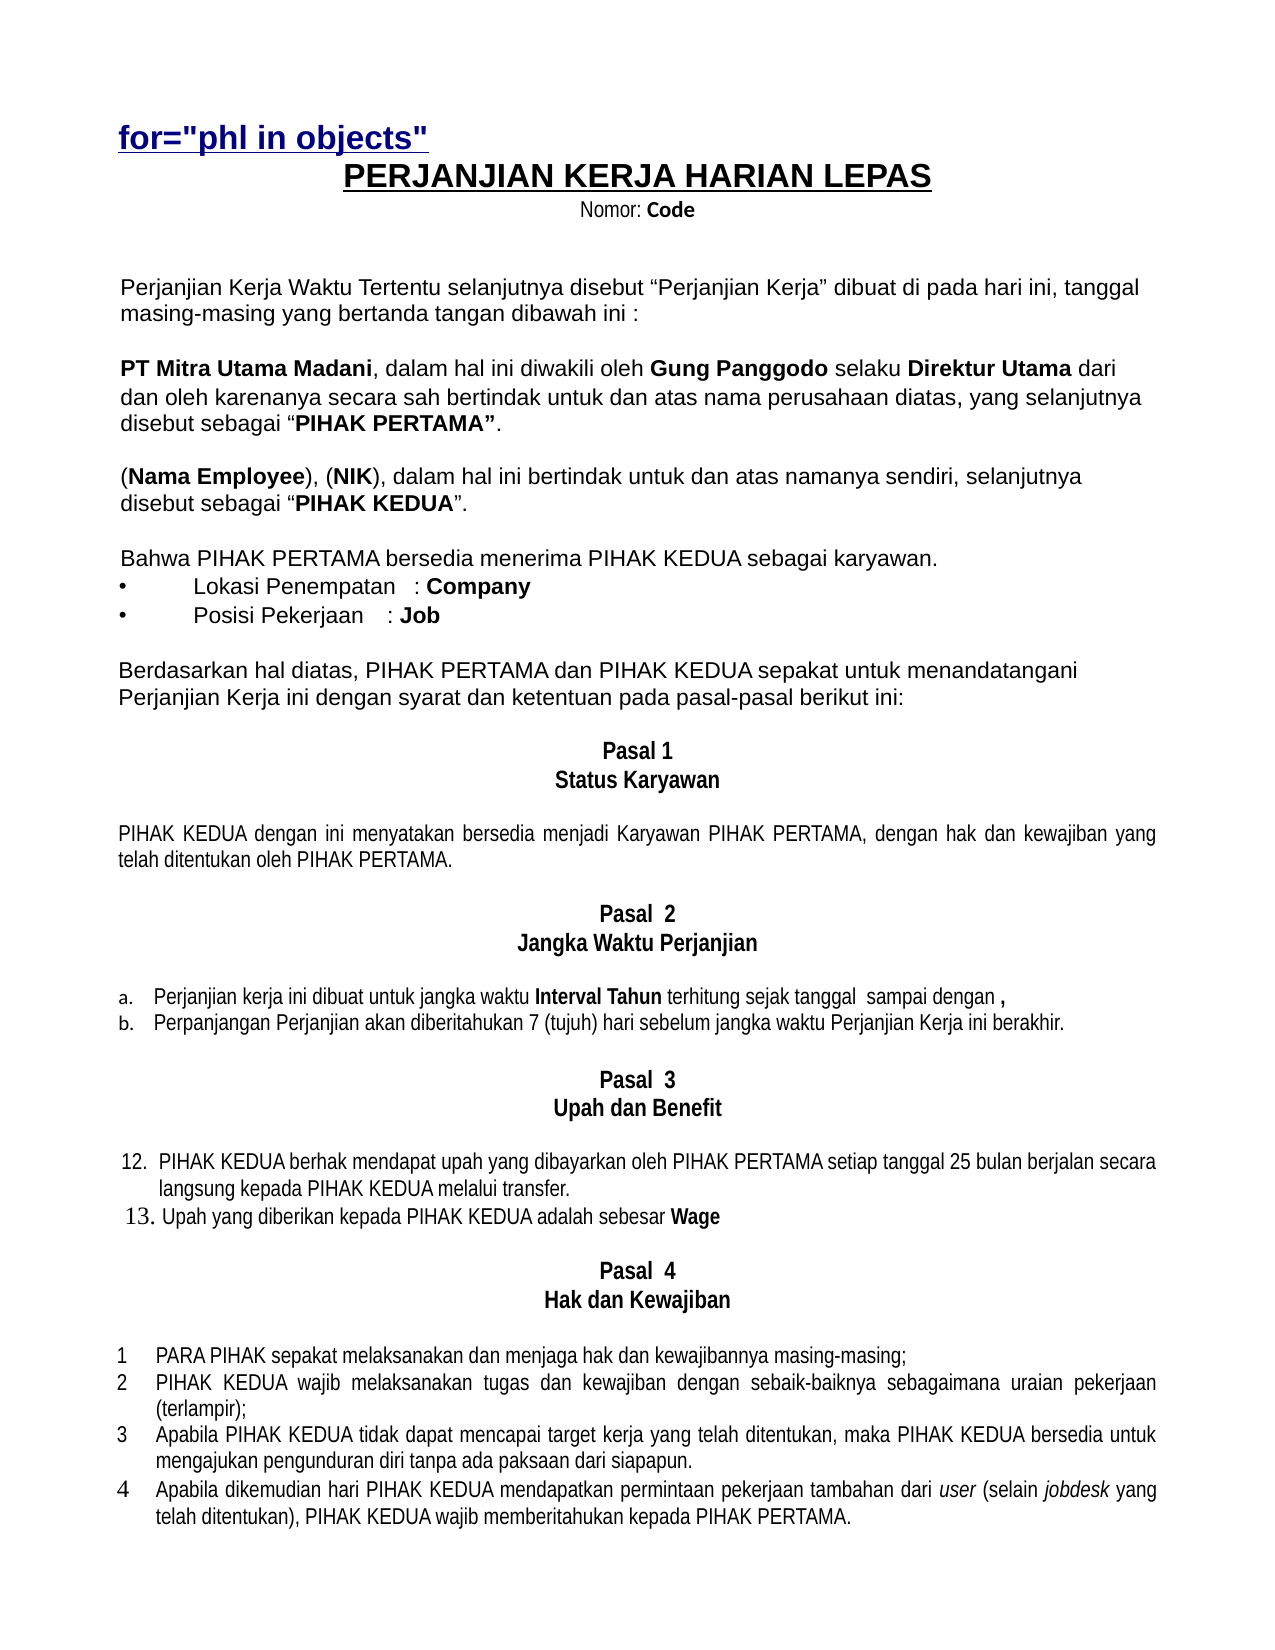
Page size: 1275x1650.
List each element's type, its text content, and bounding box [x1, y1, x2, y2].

subtitle Jangka Waktu Perjanjian [118, 928, 1157, 956]
text Pasal 4 [118, 1256, 1157, 1285]
list Posisi Pekerjaan : Job [118, 600, 1157, 628]
subtitle Pasal 1 [118, 736, 1157, 765]
list Perjanjian kerja ini dibuat untuk jangka waktu Interval Tahun terhitung sejak tanggal sampai dengan , [118, 983, 1157, 1009]
text PERJANJIAN KERJA HARIAN LEPAS [118, 157, 1157, 195]
list PIHAK KEDUA berhak mendapat upah yang dibayarkan oleh PIHAK PERTAMA setiap tanggal 25 bulan berjalan secara langsung kepada PIHAK KEDUA melalui transfer. [121, 1148, 1157, 1201]
list Apabila PIHAK KEDUA tidak dapat mencapai target kerja yang telah ditentukan, maka PIHAK KEDUA bersedia untuk mengajukan pengunduran diri tanpa ada paksaan dari siapapun. [117, 1421, 1157, 1474]
text for="phl in objects" [118, 118, 1157, 157]
text Bahwa PIHAK PERTAMA bersedia menerima PIHAK KEDUA sebagai karyawan. [118, 544, 1157, 571]
list PARA PIHAK sepakat melaksanakan dan menjaga hak dan kewajibannya masing-masing; [117, 1342, 1157, 1368]
text Berdasarkan hal diatas, PIHAK PERTAMA dan PIHAK KEDUA sepakat untuk menandatangani Perjanjian Kerja ini dengan syarat dan ketentuan pada pasal-pasal berikut ini: [118, 657, 1157, 710]
list PIHAK KEDUA wajib melaksanakan tugas dan kewajiban dengan sebaik-baiknya sebagaimana uraian pekerjaan (terlampir); [117, 1368, 1157, 1421]
text Upah dan Benefit [118, 1093, 1157, 1122]
text Perjanjian Kerja Waktu Tertentu selanjutnya disebut “Perjanjian Kerja” dibuat di pada hari ini, tanggal masing-masing yang bertanda tangan dibawah ini : [118, 274, 1157, 327]
subtitle Status Karyawan [118, 765, 1157, 793]
text Hak dan Kewajiban [118, 1285, 1157, 1313]
subtitle Pasal 2 [118, 899, 1157, 928]
text (Nama Employee), (NIK), dalam hal ini bertindak untuk dan atas namanya sendiri, selanjutnya disebut sebagai “PIHAK KEDUA”. [118, 463, 1157, 516]
list Perpanjangan Perjanjian akan diberitahukan 7 (tujuh) hari sebelum jangka waktu Perjanjian Kerja ini berakhir. [118, 1009, 1157, 1036]
text Nomor: Code [118, 195, 1157, 223]
list Lokasi Penempatan : Company [118, 571, 1157, 600]
text PIHAK KEDUA dengan ini menyatakan bersedia menjadi Karyawan PIHAK PERTAMA, dengan hak dan kewajiban yang telah ditentukan oleh PIHAK PERTAMA. [118, 820, 1157, 873]
list Apabila dikemudian hari PIHAK KEDUA mendapatkan permintaan pekerjaan tambahan dari user (selain jobdesk yang telah ditentukan), PIHAK KEDUA wajib memberitahukan kepada PIHAK PERTAMA. [117, 1474, 1157, 1529]
text PT Mitra Utama Madani, dalam hal ini diwakili oleh Gung Panggodo selaku Direktur Utama dari dan oleh karenanya secara sah bertindak untuk dan atas nama perusahaan diatas, yang selanjutnya disebut sebagai “PIHAK PERTAMA”. [118, 355, 1157, 437]
text Pasal 3 [118, 1065, 1157, 1093]
list Upah yang diberikan kepada PIHAK KEDUA adalah sebesar Wage [124, 1201, 1157, 1230]
